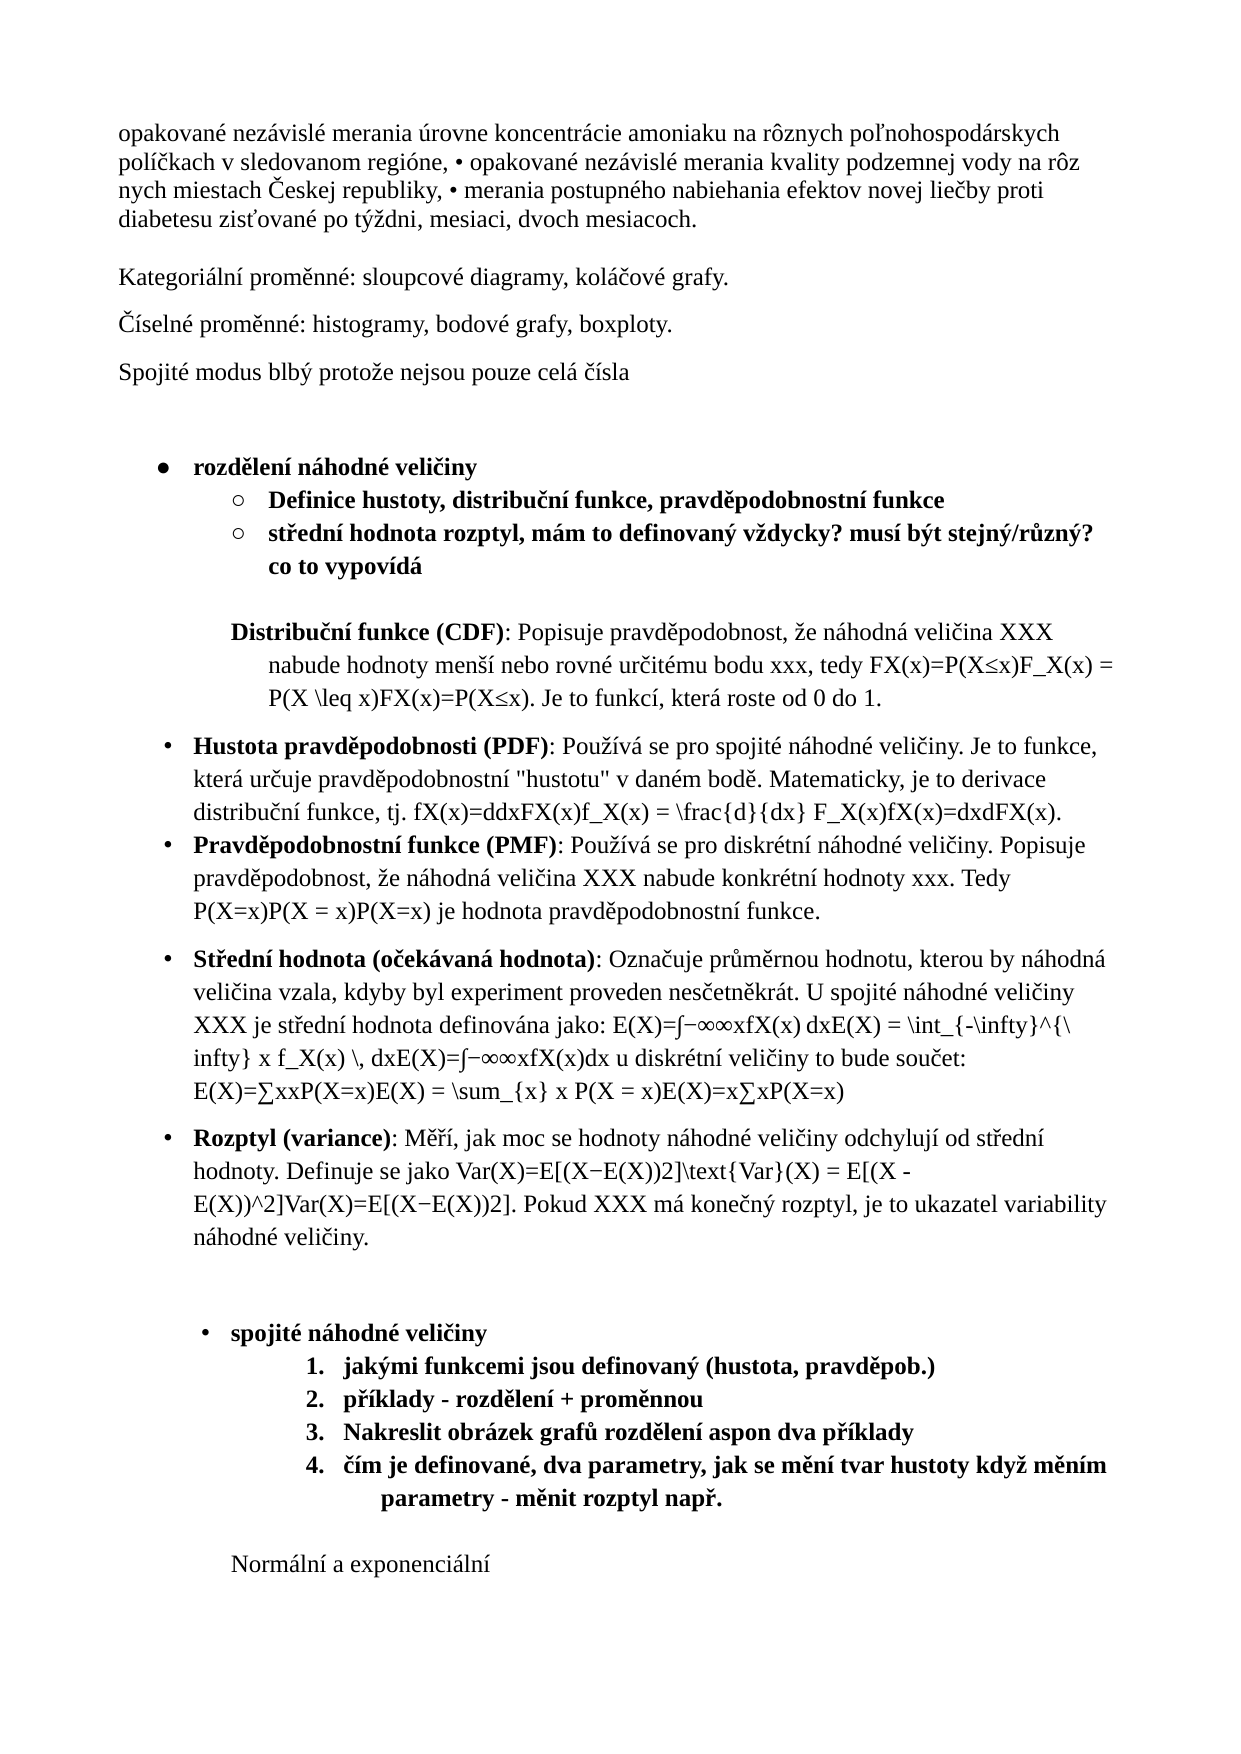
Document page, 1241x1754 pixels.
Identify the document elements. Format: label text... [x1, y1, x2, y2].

list příklady - rozdělení + proměnnou [306, 1384, 1122, 1412]
list Definice hustoty, distribuční funkce, pravděpodobnostní funkce [231, 485, 1122, 514]
list jakými funkcemi jsou definovaný (hustota, pravděpob.) [306, 1351, 1122, 1379]
list Hustota pravděpodobnosti (PDF): Používá se pro spojité náhodné veličiny. Je to funkce, která určuje pravděpodobnostní "hustotu" v daném bodě. Matematicky, je to derivace distribuční funkce, tj. fX(x)=ddxFX(x)f_X(x) = \frac{d}{dx} F_X(x)fX​(x)=dxd​FX​(x). [164, 731, 1122, 826]
text Distribuční funkce (CDF): Popisuje pravděpodobnost, že náhodná veličina XXX nabude hodnoty menší nebo rovné určitému bodu xxx, tedy FX(x)=P(X≤x)F_X(x) = P(X \leq x)FX​(x)=P(X≤x). Je to funkcí, která roste od 0 do 1. [231, 617, 1122, 712]
text Kategoriální proměnné: sloupcové diagramy, koláčové grafy. [118, 262, 1122, 291]
list Střední hodnota (očekávaná hodnota): Označuje průměrnou hodnotu, kterou by náhodná veličina vzala, kdyby byl experiment proveden nesčetněkrát. U spojité náhodné veličiny XXX je střední hodnota definována jako: E(X)=∫−∞∞xfX(x) dxE(X) = \int_{-\infty}^{\infty} x f_X(x) \, dxE(X)=∫−∞∞​xfX​(x)dx u diskrétní veličiny to bude součet: E(X)=∑xxP(X=x)E(X) = \sum_{x} x P(X = x)E(X)=x∑​xP(X=x) [164, 944, 1122, 1104]
list spojité náhodné veličiny [201, 1318, 1122, 1346]
list Rozptyl (variance): Měří, jak moc se hodnoty náhodné veličiny odchylují od střední hodnoty. Definuje se jako Var(X)=E[(X−E(X))2]\text{Var}(X) = E[(X - E(X))^2]Var(X)=E[(X−E(X))2]. Pokud XXX má konečný rozptyl, je to ukazatel variability náhodné veličiny. [164, 1123, 1122, 1251]
list rozdělení náhodné veličiny [156, 452, 1122, 481]
text opakované nezávislé merania úrovne koncentrácie amoniaku na rôznych poľnohospodárskych políčkach v sledovanom regióne, • opakované nezávislé merania kvality podzemnej vody na rôz nych miestach Českej republiky, • merania postupného nabiehania efektov novej liečby proti diabetesu zisťované po týždni, mesiaci, dvoch mesiacoch. [118, 118, 1122, 233]
list střední hodnota rozptyl, mám to definovaný vždycky? musí být stejný/různý? co to vypovídá [231, 518, 1122, 580]
list Pravděpodobnostní funkce (PMF): Používá se pro diskrétní náhodné veličiny. Popisuje pravděpodobnost, že náhodná veličina XXX nabude konkrétní hodnoty xxx. Tedy P(X=x)P(X = x)P(X=x) je hodnota pravděpodobnostní funkce. [164, 830, 1122, 925]
list čím je definované, dva parametry, jak se mění tvar hustoty když měním parametry - měnit rozptyl např. [306, 1450, 1122, 1512]
list Nakreslit obrázek grafů rozdělení aspon dva příklady [306, 1417, 1122, 1446]
text Číselné proměnné: histogramy, bodové grafy, boxploty. [118, 309, 1122, 338]
text Normální a exponenciální [231, 1549, 1122, 1578]
text Spojité modus blbý protože nejsou pouze celá čísla [118, 357, 1122, 386]
